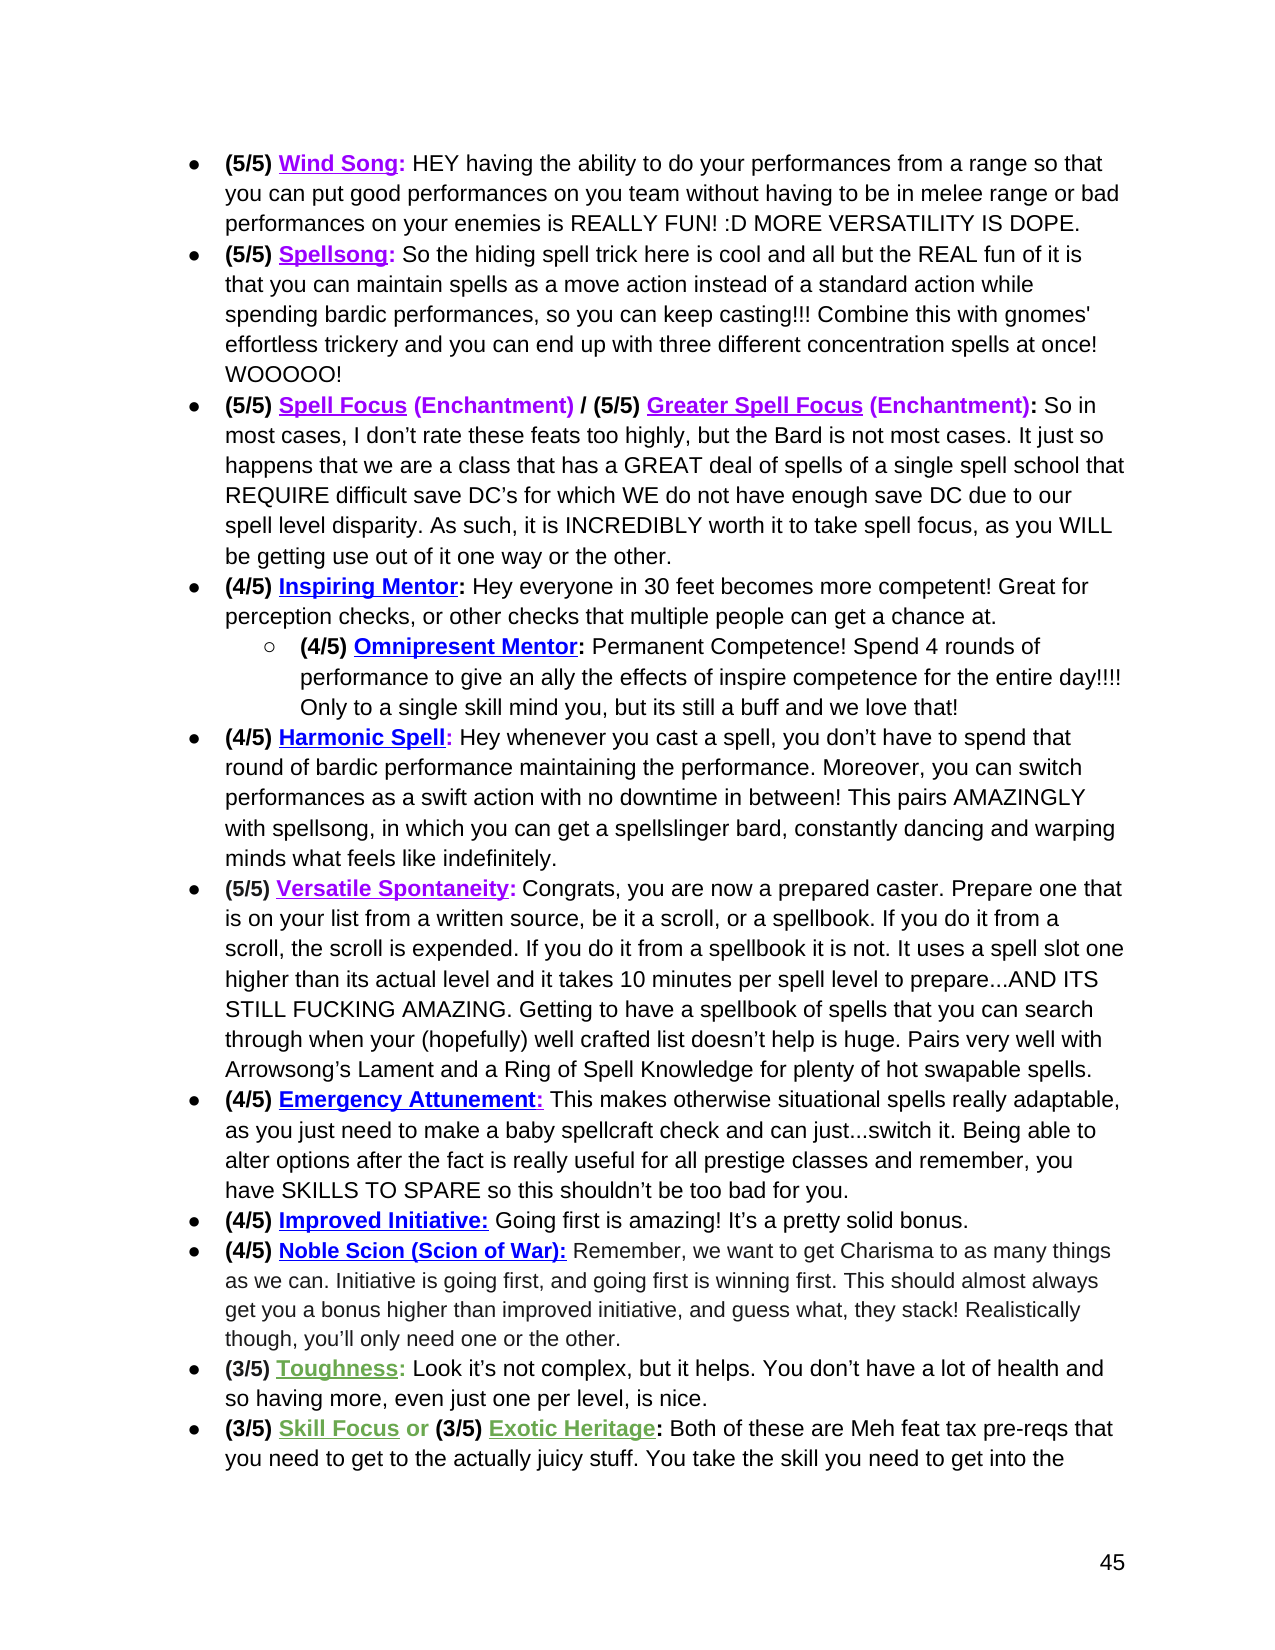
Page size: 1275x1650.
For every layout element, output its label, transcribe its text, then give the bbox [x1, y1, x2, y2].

list (3/5) Toughness: Look it’s not complex, but it helps. You don’t have a lot of health and so having more, even just one per level, is nice. [187, 1354, 1125, 1411]
list (4/5) Harmonic Spell: Hey whenever you cast a spell, you don’t have to spend that round of bardic performance maintaining the performance. Moreover, you can switch performances as a swift action with no downtime in between! This pairs AMAZINGLY with spellsong, in which you can get a spellslinger bard, constantly dancing and warping minds what feels like indefinitely. [187, 724, 1125, 871]
list (5/5) Versatile Spontaneity: Congrats, you are now a prepared caster. Prepare one that is on your list from a written source, be it a scroll, or a spellbook. If you do it from a scroll, the scroll is expended. If you do it from a spellbook it is not. It uses a spell slot one higher than its actual level and it takes 10 minutes per spell level to prepare...AND ITS STILL FUCKING AMAZING. Getting to have a spellbook of spells that you can search through when your (hopefully) well crafted list doesn’t help is huge. Pairs very well with Arrowsong’s Lament and a Ring of Spell Knowledge for plenty of hot swapable spells. [187, 875, 1125, 1083]
list (4/5) Omnipresent Mentor: Permanent Competence! Spend 4 rounds of performance to give an ally the effects of inspire competence for the entire day!!!! Only to a single skill mind you, but its still a buff and we love that! [262, 633, 1125, 720]
list (4/5) Noble Scion (Scion of War): Remember, we want to get Charisma to as many things as we can. Initiative is going first, and going first is winning first. This should almost always get you a bonus higher than improved initiative, and guess what, they stack! Realistically though, you’ll only need one or the other. [187, 1237, 1125, 1351]
list (4/5) Emergency Attunement: This makes otherwise situational spells really adaptable, as you just need to make a baby spellcraft check and can just...switch it. Being able to alter options after the fact is really useful for all prestige classes and remember, you have SKILLS TO SPARE so this shouldn’t be too bad for you. [187, 1086, 1125, 1203]
list (5/5) Wind Song: HEY having the ability to do your performances from a range so that you can put good performances on you team without having to be in melee range or bad performances on your enemies is REALLY FUN! :D MORE VERSATILITY IS DOPE. [187, 150, 1125, 237]
list (4/5) Inspiring Mentor: Hey everyone in 30 feet becomes more competent! Great for perception checks, or other checks that multiple people can get a chance at. [187, 573, 1125, 629]
list (5/5) Spell Focus (Enchantment) / (5/5) Greater Spell Focus (Enchantment): So in most cases, I don’t rate these feats too highly, but the Bard is not most cases. It just so happens that we are a class that has a GREAT deal of spells of a single spell school that REQUIRE difficult save DC’s for which WE do not have enough save DC due to our spell level disparity. As such, it is INCREDIBLY worth it to take spell focus, as you WILL be getting use out of it one way or the other. [187, 392, 1125, 569]
list (3/5) Skill Focus or (3/5) Exotic Heritage: Both of these are Meh feat tax pre-reqs that you need to get to the actually juicy stuff. You take the skill you need to get into the [187, 1415, 1125, 1471]
list (5/5) Spellsong: So the hiding spell trick here is cool and all but the REAL fun of it is that you can maintain spells as a move action instead of a standard action while spending bardic performances, so you can keep casting!!! Combine this with gnomes' effortless trickery and you can end up with three different concentration spells at once! WOOOOO! [187, 241, 1125, 388]
list (4/5) Improved Initiative: Going first is amazing! It’s a pretty solid bonus. [187, 1207, 1125, 1234]
